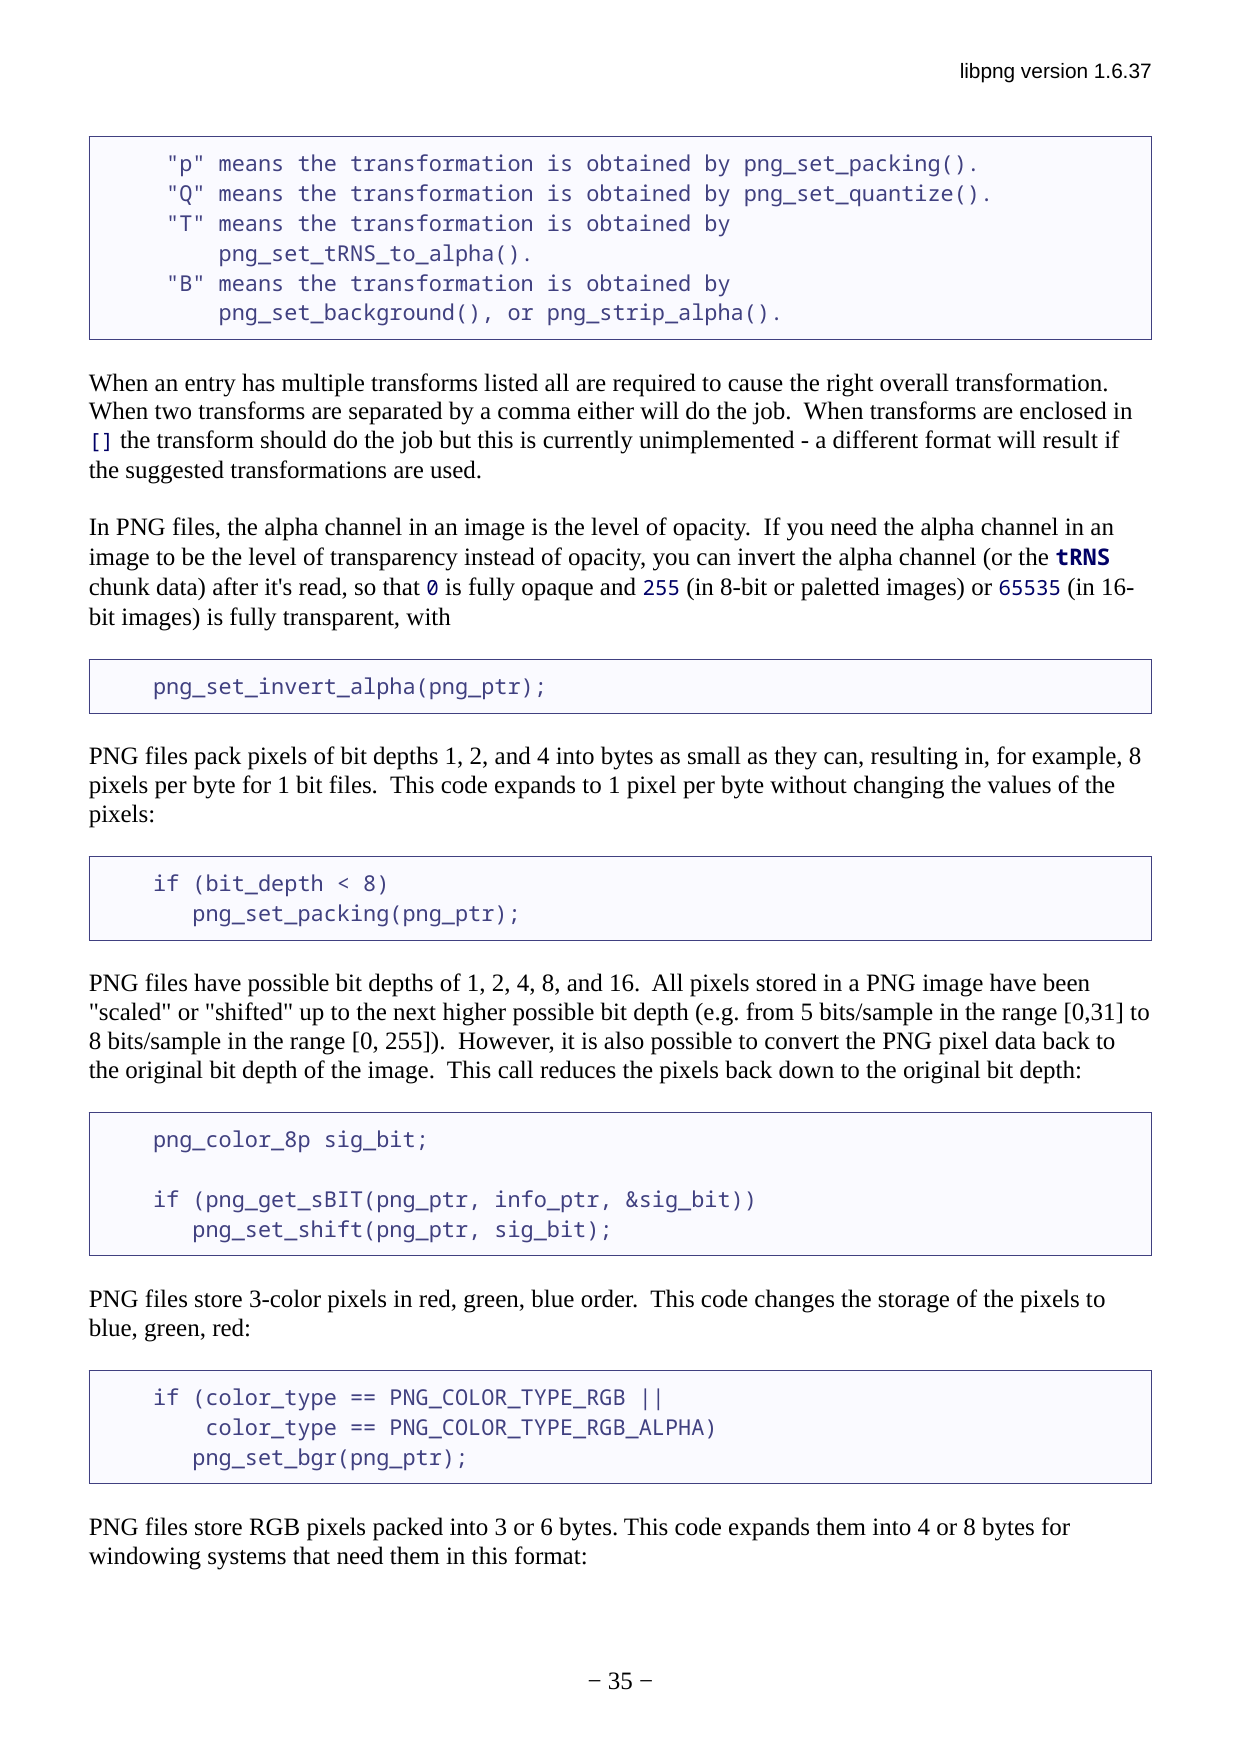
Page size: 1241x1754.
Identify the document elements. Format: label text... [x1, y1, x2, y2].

text "Q" means the transformation is obtained by png_set_quantize(). [90, 166, 1151, 196]
text "T" means the transformation is obtained by [90, 196, 1151, 226]
text "p" means the transformation is obtained by png_set_packing(). [90, 137, 1151, 166]
text color_type == PNG_COLOR_TYPE_RGB_ALPHA) [90, 1400, 1151, 1430]
text if (color_type == PNG_COLOR_TYPE_RGB || [90, 1371, 1151, 1400]
text png_set_bgr(png_ptr); [90, 1430, 1151, 1483]
text When an entry has multiple transforms listed all are required to cause the right overall transformation. When two transforms are separated by a comma either will do the job. When transforms are enclosed in [] the transform should do the job but this is currently unimplemented - a different format will result if the suggested transformations are used. [88, 368, 1152, 483]
text png_set_packing(png_ptr); [90, 886, 1151, 940]
text png_set_shift(png_ptr, sig_bit); [90, 1202, 1151, 1255]
text PNG files store RGB pixels packed into 3 or 6 bytes. This code expands them into 4 or 8 bytes for windowing systems that need them in this format: [88, 1512, 1152, 1569]
text png_set_tRNS_to_alpha(). [90, 226, 1151, 256]
text png_color_8p sig_bit; [90, 1113, 1151, 1142]
text "B" means the transformation is obtained by [90, 256, 1151, 285]
text if (bit_depth < 8) [90, 857, 1151, 886]
text PNG files pack pixels of bit depths 1, 2, and 4 into bytes as small as they can, resulting in, for example, 8 pixels per byte for 1 bit files. This code expands to 1 pixel per byte without changing the values of the pixels: [88, 741, 1152, 828]
text PNG files store 3-color pixels in red, green, blue order. This code changes the storage of the pixels to blue, green, red: [88, 1284, 1152, 1341]
text In PNG files, the alpha channel in an image is the level of opacity. If you need the alpha channel in an image to be the level of transparency instead of opacity, you can invert the alpha channel (or the tRNS chunk data) after it's read, so that 0 is fully opaque and 255 (in 8-bit or paletted images) or 65535 (in 16-bit images) is fully transparent, with [88, 512, 1152, 630]
text png_set_invert_alpha(png_ptr); [90, 660, 1151, 713]
text if (png_get_sBIT(png_ptr, info_ptr, &sig_bit)) [90, 1172, 1151, 1202]
text PNG files have possible bit depths of 1, 2, 4, 8, and 16. All pixels stored in a PNG image have been "scaled" or "shifted" up to the next higher possible bit depth (e.g. from 5 bits/sample in the range [0,31] to 8 bits/sample in the range [0, 255]). However, it is also possible to convert the PNG pixel data back to the original bit depth of the image. This call reduces the pixels back down to the original bit depth: [88, 968, 1152, 1083]
text png_set_background(), or png_strip_alpha(). [90, 285, 1151, 339]
